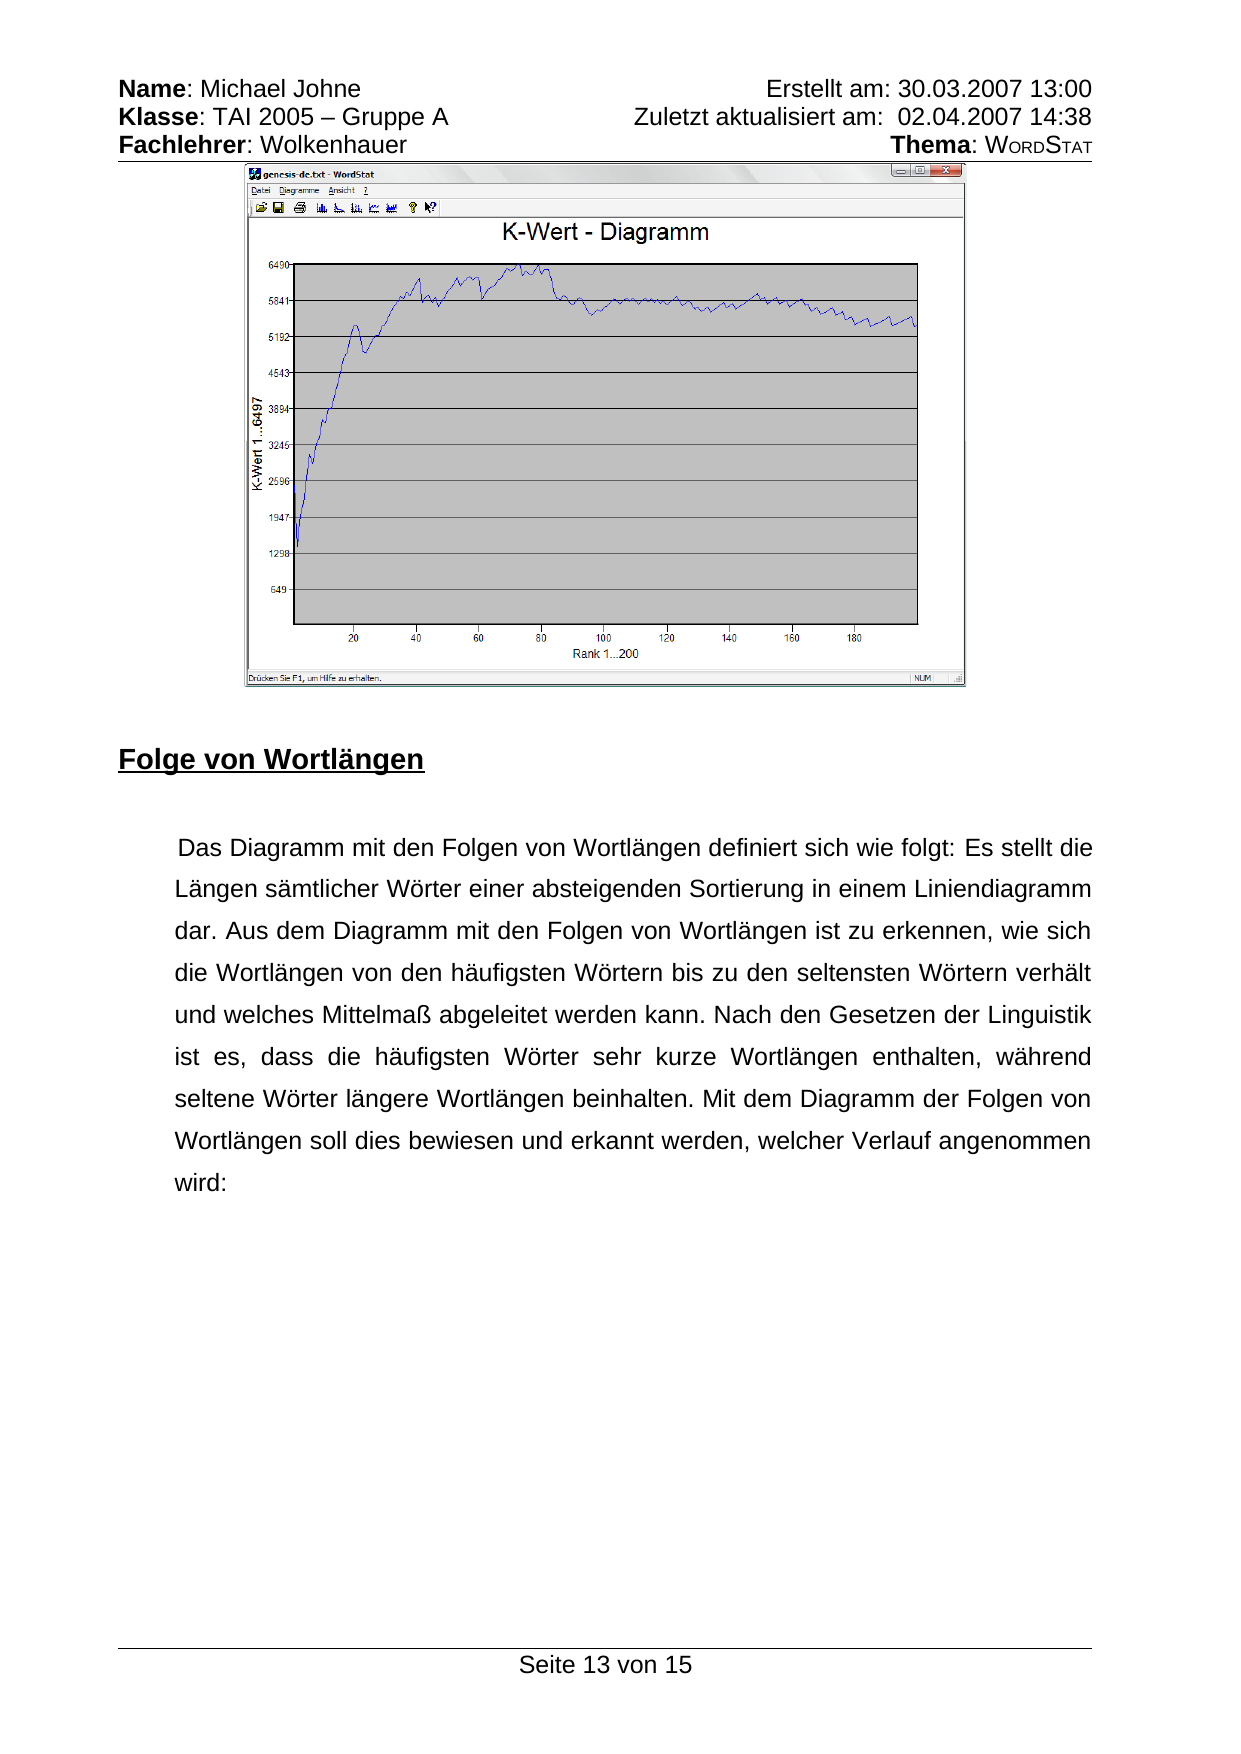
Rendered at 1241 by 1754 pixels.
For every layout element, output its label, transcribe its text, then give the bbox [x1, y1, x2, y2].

text Folge von Wortlängen [118, 743, 1092, 775]
picture [244, 162, 967, 687]
text Das Diagramm mit den Folgen von Wortlängen definiert sich wie folgt: Es stellt die Längen sämtlicher Wörter einer absteigenden Sortierung in einem Liniendiagramm dar. Aus dem Diagramm mit den Folgen von Wortlängen ist zu erkennen, wie sich die Wortlängen von den häufigsten Wörtern bis zu den seltensten Wörtern verhält und welches Mittelmaß abgeleitet werden kann. Nach den Gesetzen der Linguistik ist es, dass die häufigsten Wörter sehr kurze Wortlängen enthalten, während seltene Wörter längere Wortlängen beinhalten. Mit dem Diagramm der Folgen von Wortlängen soll dies bewiesen und erkannt werden, welcher Verlauf angenommen wird: [174, 833, 1093, 1196]
